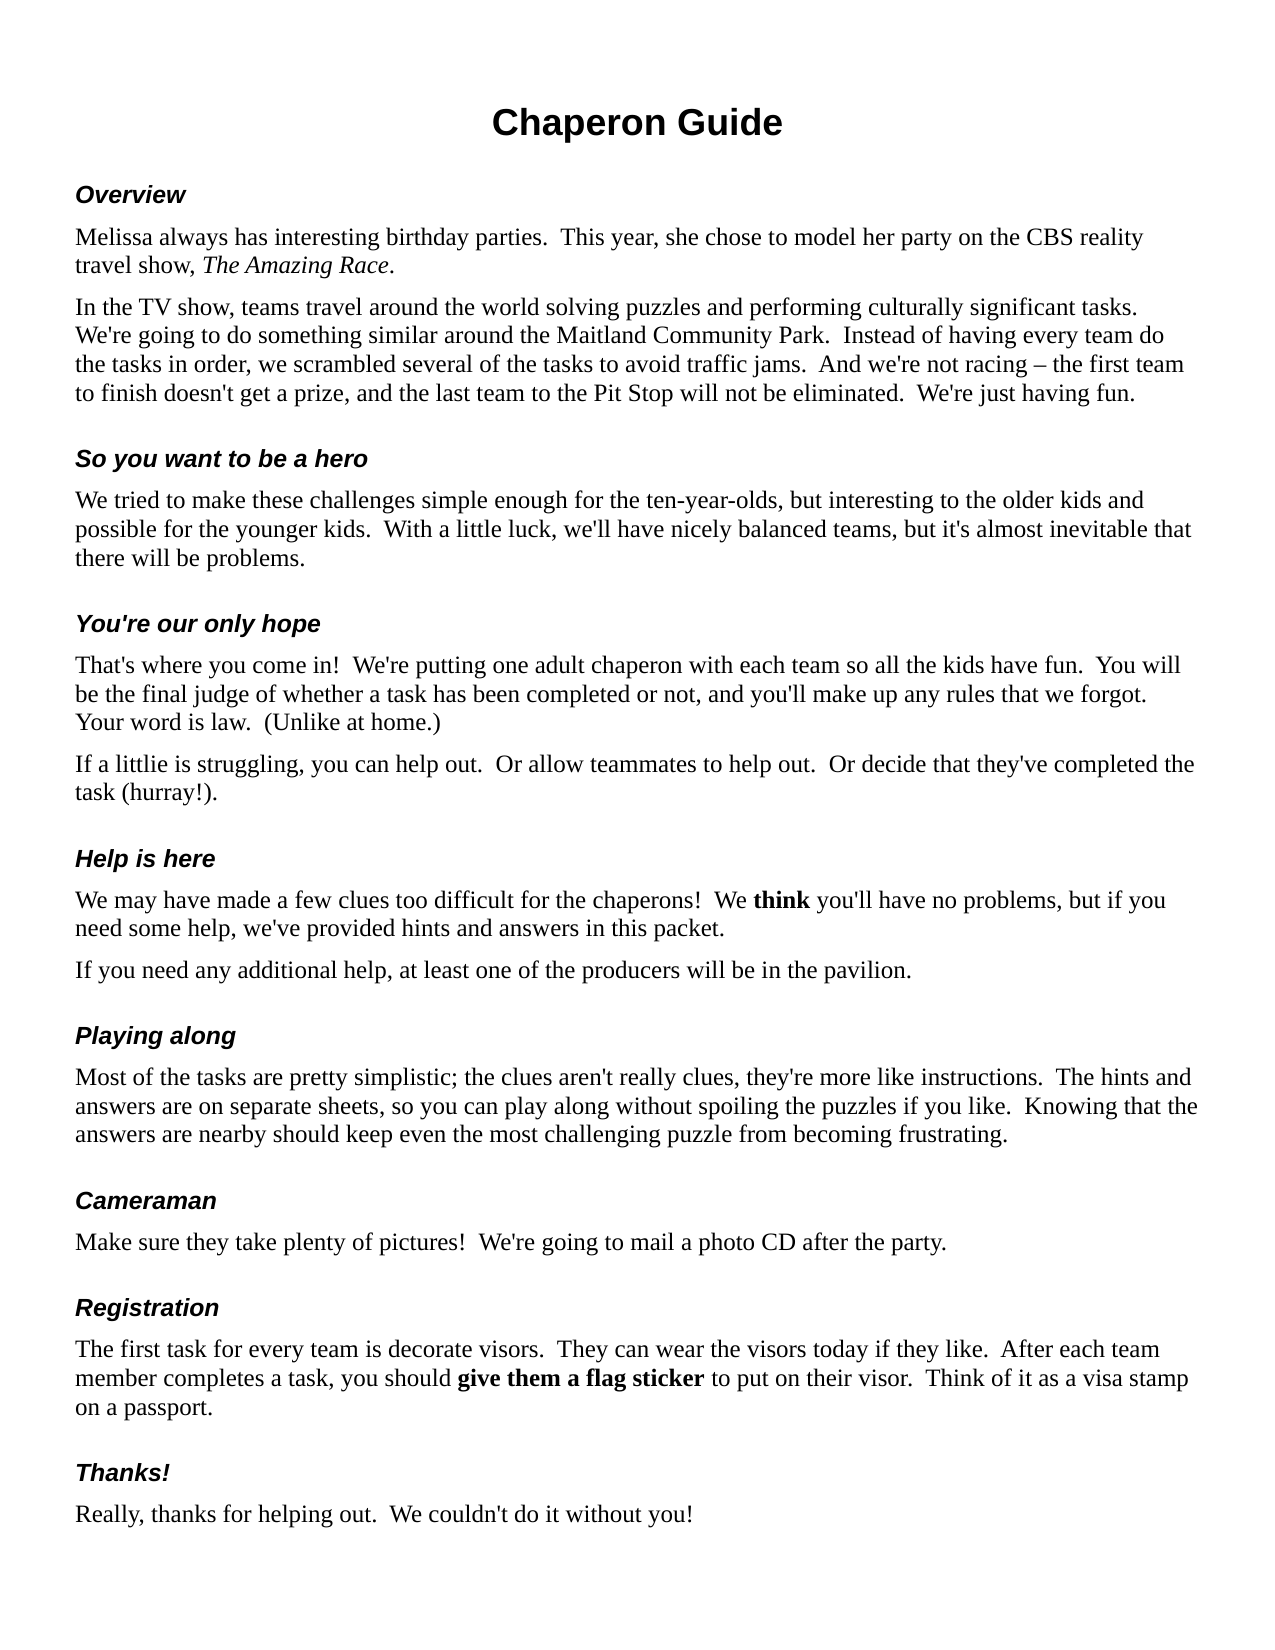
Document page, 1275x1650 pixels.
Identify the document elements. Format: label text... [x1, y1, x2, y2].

subtitle Cameraman [75, 1186, 1200, 1214]
text Melissa always has interesting birthday parties. This year, she chose to model her party on the CBS reality travel show, The Amazing Race. [75, 222, 1200, 279]
text If a littlie is struggling, you can help out. Or allow teammates to help out. Or decide that they've completed the task (hurray!). [75, 749, 1200, 806]
subtitle So you want to be a hero [75, 444, 1200, 473]
subtitle Thanks! [75, 1458, 1200, 1486]
text Make sure they take plenty of pictures! We're going to mail a photo CD after the party. [75, 1227, 1200, 1256]
text Most of the tasks are pretty simplistic; the clues aren't really clues, they're more like instructions. The hints and answers are on separate sheets, so you can play along without spoiling the puzzles if you like. Knowing that the answers are nearby should keep even the most challenging puzzle from becoming frustrating. [75, 1062, 1200, 1148]
subtitle Overview [75, 181, 1200, 209]
text We may have made a few clues too difficult for the chaperons! We think you'll have no problems, but if you need some help, we've provided hints and answers in this packet. [75, 885, 1200, 942]
subtitle Help is here [75, 844, 1200, 872]
text We tried to make these challenges simple enough for the ten-year-olds, but interesting to the older kids and possible for the younger kids. With a little luck, we'll have nicely balanced teams, but it's almost inevitable that there will be problems. [75, 485, 1200, 571]
subtitle Registration [75, 1293, 1200, 1322]
subtitle You're our only hope [75, 609, 1200, 637]
title Chaperon Guide [75, 100, 1200, 143]
subtitle Playing along [75, 1021, 1200, 1049]
text If you need any additional help, at least one of the producers will be in the pavilion. [75, 955, 1200, 983]
text That's where you come in! We're putting one adult chaperon with each team so all the kids have fun. You will be the final judge of whether a task has been completed or not, and you'll make up any rules that we forgot. Your word is law. (Unlike at home.) [75, 650, 1200, 736]
text In the TV show, teams travel around the world solving puzzles and performing culturally significant tasks. We're going to do something similar around the Maitland Community Park. Instead of having every team do the tasks in order, we scrambled several of the tasks to avoid traffic jams. And we're not racing – the first team to finish doesn't get a prize, and the last team to the Pit Stop will not be eliminated. We're just having fun. [75, 292, 1200, 407]
text The first task for every team is decorate visors. They can wear the visors today if they like. After each team member completes a task, you should give them a flag sticker to put on their visor. Think of it as a visa stamp on a passport. [75, 1334, 1200, 1420]
text Really, thanks for helping out. We couldn't do it without you! [75, 1499, 1200, 1528]
